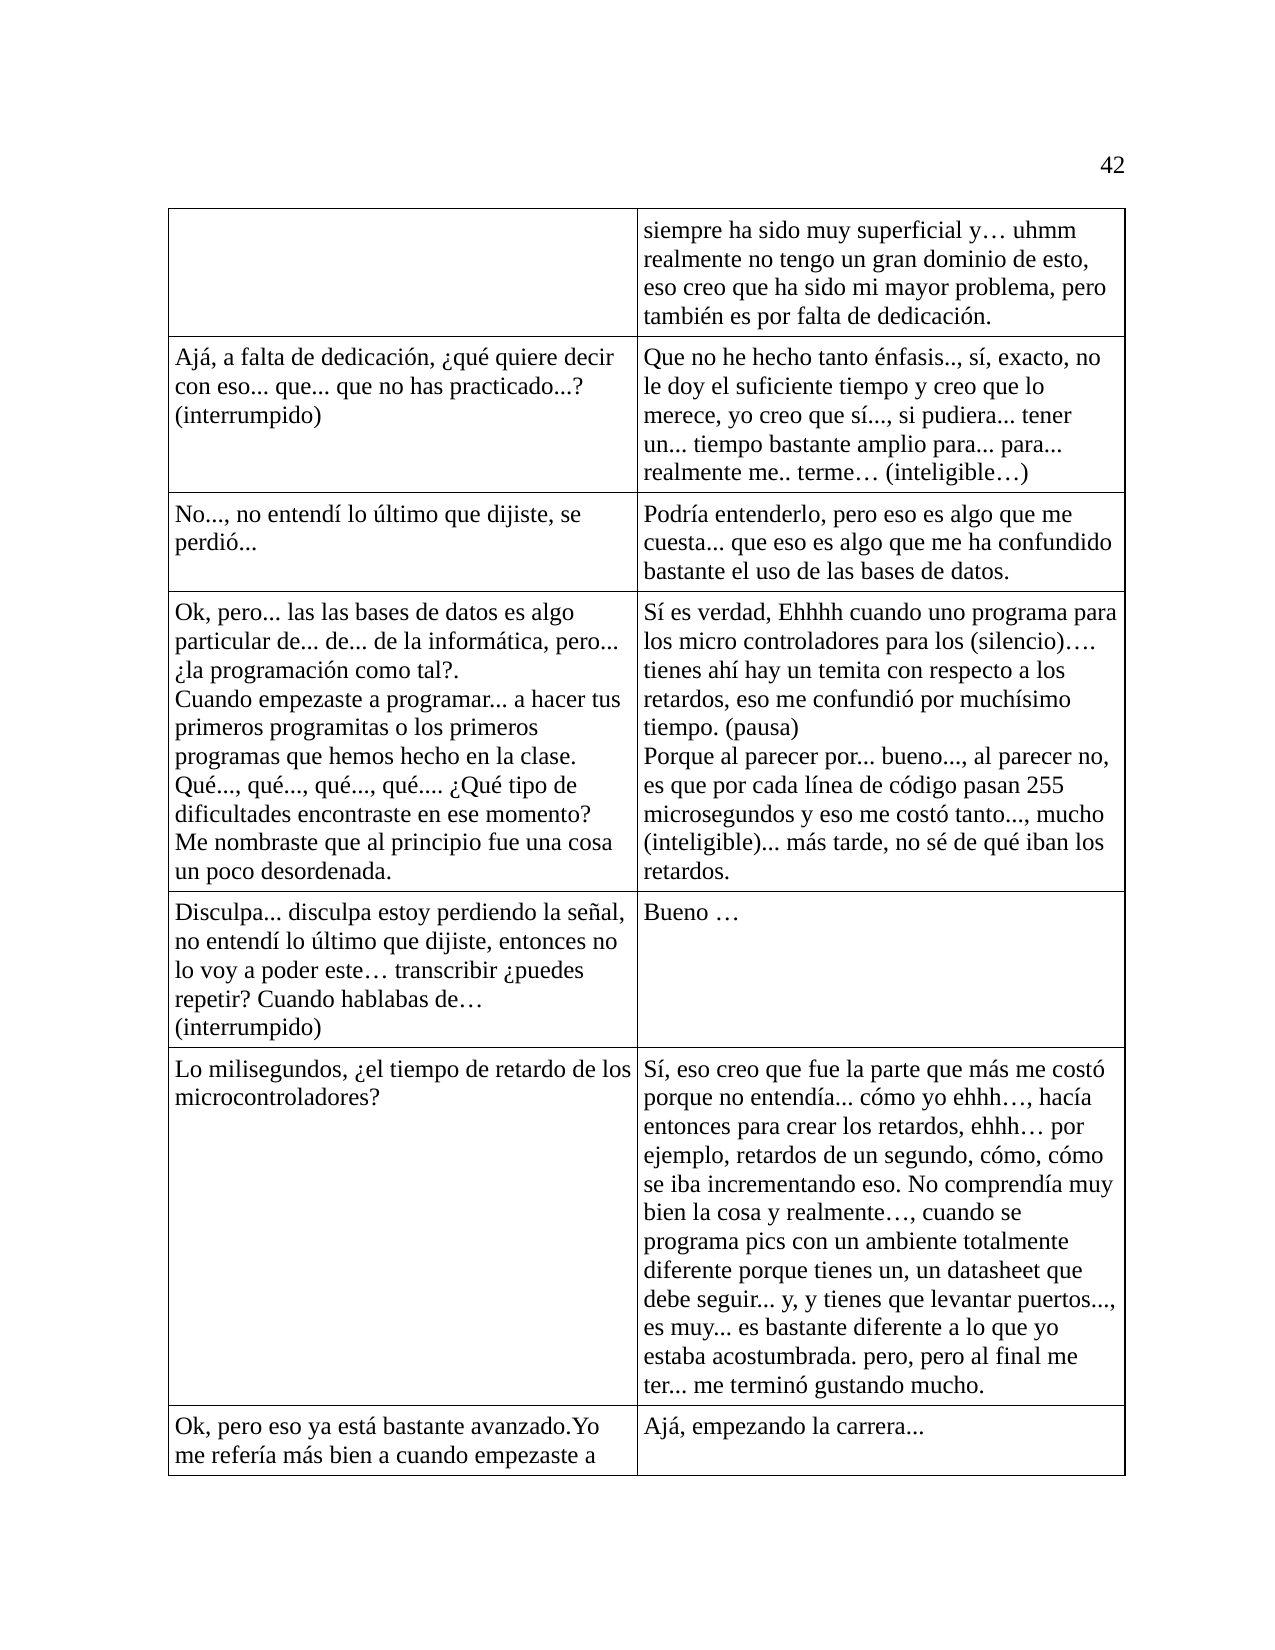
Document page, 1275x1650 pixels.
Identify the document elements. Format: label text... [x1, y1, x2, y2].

table_cell Bueno … [638, 892, 1124, 1047]
table_cell Sí, eso creo que fue la parte que más me costó porque no entendía... cómo yo ehhh…, hacía entonces para crear los retardos, ehhh… por ejemplo, retardos de un segundo, cómo, cómo se iba incrementando eso. No comprendía muy bien la cosa y realmente…, cuando se programa pics con un ambiente totalmente diferente porque tienes un, un datasheet que debe seguir... y, y tienes que levantar puertos..., es muy... es bastante diferente a lo que yo estaba acostumbrada. pero, pero al final me ter... me terminó gustando mucho. [638, 1048, 1124, 1404]
table_cell No..., no entendí lo último que dijiste, se perdió... [169, 493, 637, 591]
table_cell Ok, pero... las las bases de datos es algo particular de... de... de la informática, pero... ¿la programación como tal?. Cuando empezaste a programar... a hacer tus primeros programitas o los primeros programas que hemos hecho en la clase. Qué..., qué..., qué..., qué.... ¿Qué tipo de dificultades encontraste en ese momento? Me nombraste que al principio fue una cosa un poco desordenada. [169, 592, 637, 891]
table_cell Ajá, empezando la carrera... [638, 1406, 1124, 1474]
table_cell Ajá, a falta de dedicación, ¿qué quiere decir con eso... que... que no has practicado...? (interrumpido) [169, 337, 637, 492]
table_cell Sí es verdad, Ehhhh cuando uno programa para los micro controladores para los (silencio)…. tienes ahí hay un temita con respecto a los retardos, eso me confundió por muchísimo tiempo. (pausa) Porque al parecer por... bueno..., al parecer no, es que por cada línea de código pasan 255 microsegundos y eso me costó tanto..., mucho (inteligible)... más tarde, no sé de qué iban los retardos. [638, 592, 1124, 891]
table_cell Ok, pero eso ya está bastante avanzado.Yo me refería más bien a cuando empezaste a [169, 1406, 637, 1474]
table_cell Podría entenderlo, pero eso es algo que me cuesta... que eso es algo que me ha confundido bastante el uso de las bases de datos. [638, 493, 1124, 591]
table_cell siempre ha sido muy superficial y… uhmm realmente no tengo un gran dominio de esto, eso creo que ha sido mi mayor problema, pero también es por falta de dedicación. [638, 209, 1124, 336]
table_cell Lo milisegundos, ¿el tiempo de retardo de los microcontroladores? [169, 1048, 637, 1404]
table_cell [169, 209, 637, 336]
table_cell Que no he hecho tanto énfasis.., sí, exacto, no le doy el suficiente tiempo y creo que lo merece, yo creo que sí..., si pudiera... tener un... tiempo bastante amplio para... para... realmente me.. terme… (inteligible…) [638, 337, 1124, 492]
table_cell Disculpa... disculpa estoy perdiendo la señal, no entendí lo último que dijiste, entonces no lo voy a poder este… transcribir ¿puedes repetir? Cuando hablabas de… (interrumpido) [169, 892, 637, 1047]
